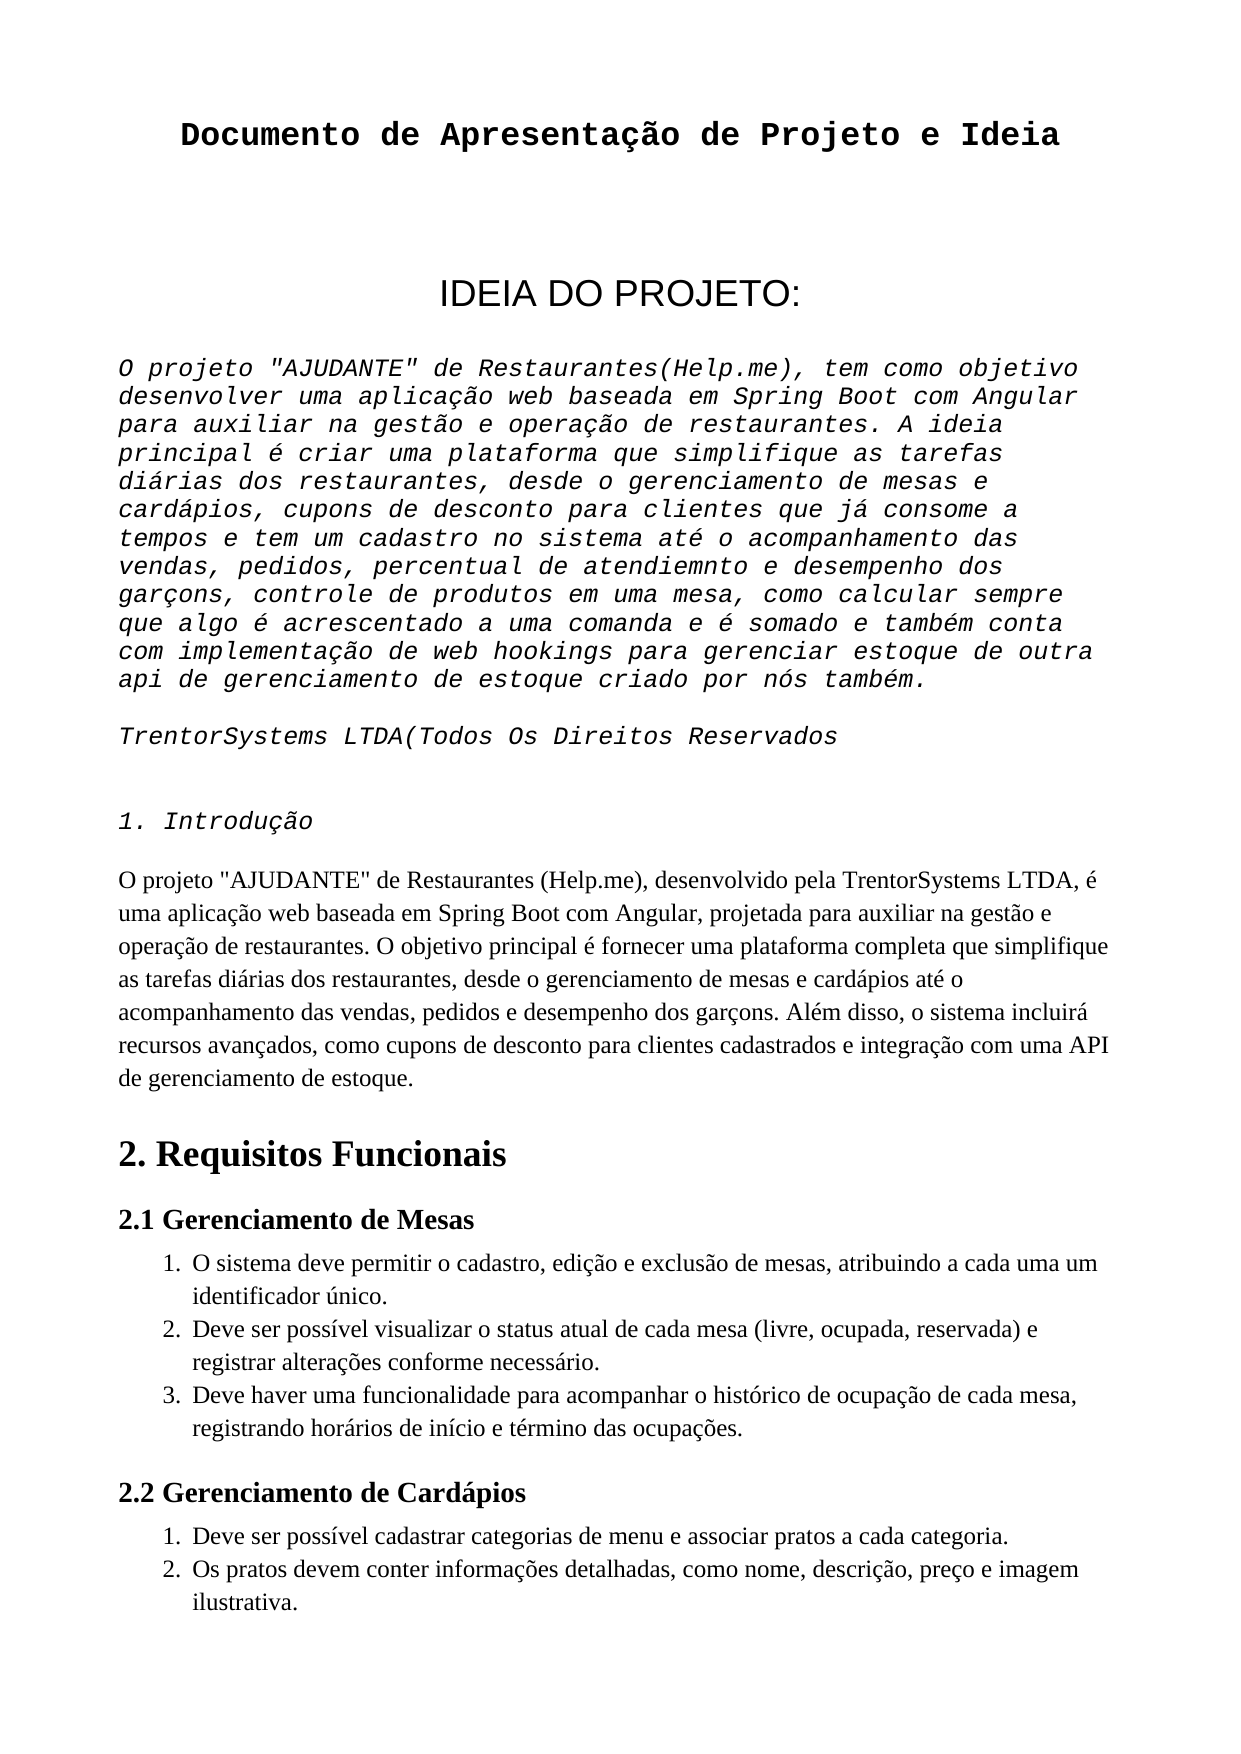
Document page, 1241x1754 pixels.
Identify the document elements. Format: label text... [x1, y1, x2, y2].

subtitle 2.1 Gerenciamento de Mesas [118, 1202, 1122, 1236]
list Deve haver uma funcionalidade para acompanhar o histórico de ocupação de cada mesa, registrando horários de início e término das ocupações. [162, 1380, 1122, 1442]
text O projeto "AJUDANTE" de Restaurantes (Help.me), desenvolvido pela TrentorSystems LTDA, é uma aplicação web baseada em Spring Boot com Angular, projetada para auxiliar na gestão e operação de restaurantes. O objetivo principal é fornecer uma plataforma completa que simplifique as tarefas diárias dos restaurantes, desde o gerenciamento de mesas e cardápios até o acompanhamento das vendas, pedidos e desempenho dos garçons. Além disso, o sistema incluirá recursos avançados, como cupons de desconto para clientes cadastrados e integração com uma API de gerenciamento de estoque. [118, 865, 1122, 1092]
list O sistema deve permitir o cadastro, edição e exclusão de mesas, atribuindo a cada uma um identificador único. [162, 1248, 1122, 1310]
text O projeto "AJUDANTE" de Restaurantes(Help.me), tem como objetivo desenvolver uma aplicação web baseada em Spring Boot com Angular para auxiliar na gestão e operação de restaurantes. A ideia principal é criar uma plataforma que simplifique as tarefas diárias dos restaurantes, desde o gerenciamento de mesas e cardápios, cupons de desconto para clientes que já consome a tempos e tem um cadastro no sistema até o acompanhamento das vendas, pedidos, percentual de atendiemnto e desempenho dos garçons, controle de produtos em uma mesa, como calcular sempre que algo é acrescentado a uma comanda e é somado e também conta com implementação de web hookings para gerenciar estoque de outra api de gerenciamento de estoque criado por nós também. [118, 355, 1122, 695]
subtitle IDEIA DO PROJETO: [118, 271, 1122, 314]
list Deve ser possível visualizar o status atual de cada mesa (livre, ocupada, reservada) e registrar alterações conforme necessário. [162, 1314, 1122, 1376]
subtitle 2. Requisitos Funcionais [118, 1132, 1122, 1175]
text TrentorSystems LTDA(Todos Os Direitos Reservados 1. Introdução [118, 724, 1122, 837]
list Deve ser possível cadastrar categorias de menu e associar pratos a cada categoria. [162, 1521, 1122, 1550]
subtitle 2.2 Gerenciamento de Cardápios [118, 1475, 1122, 1509]
list Os pratos devem conter informações detalhadas, como nome, descrição, preço e imagem ilustrativa. [162, 1554, 1122, 1616]
text Documento de Apresentação de Projeto e Ideia [118, 118, 1122, 156]
